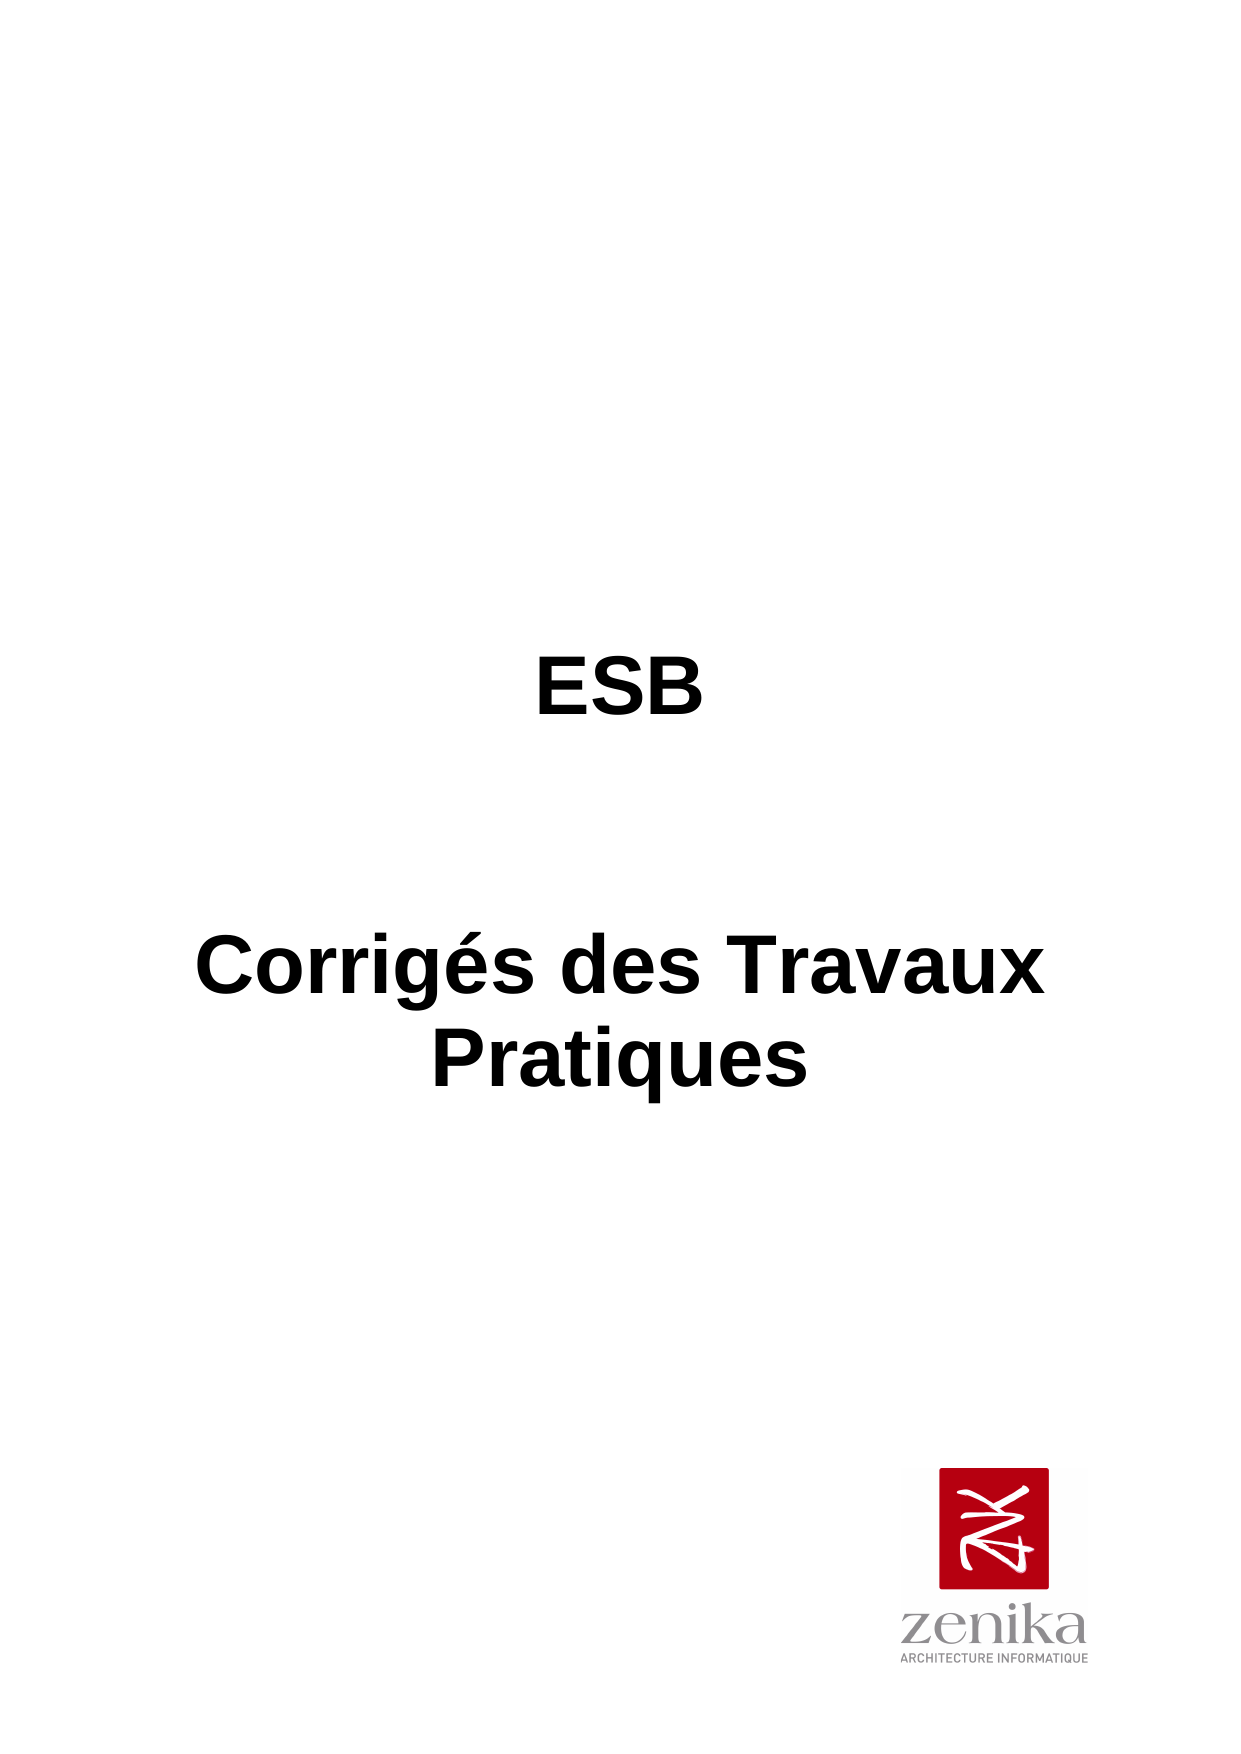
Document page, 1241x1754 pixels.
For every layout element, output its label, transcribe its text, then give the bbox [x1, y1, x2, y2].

text Corrigés des Travaux Pratiques [148, 918, 1092, 1104]
picture [900, 1468, 1088, 1663]
text ESB [148, 639, 1092, 732]
